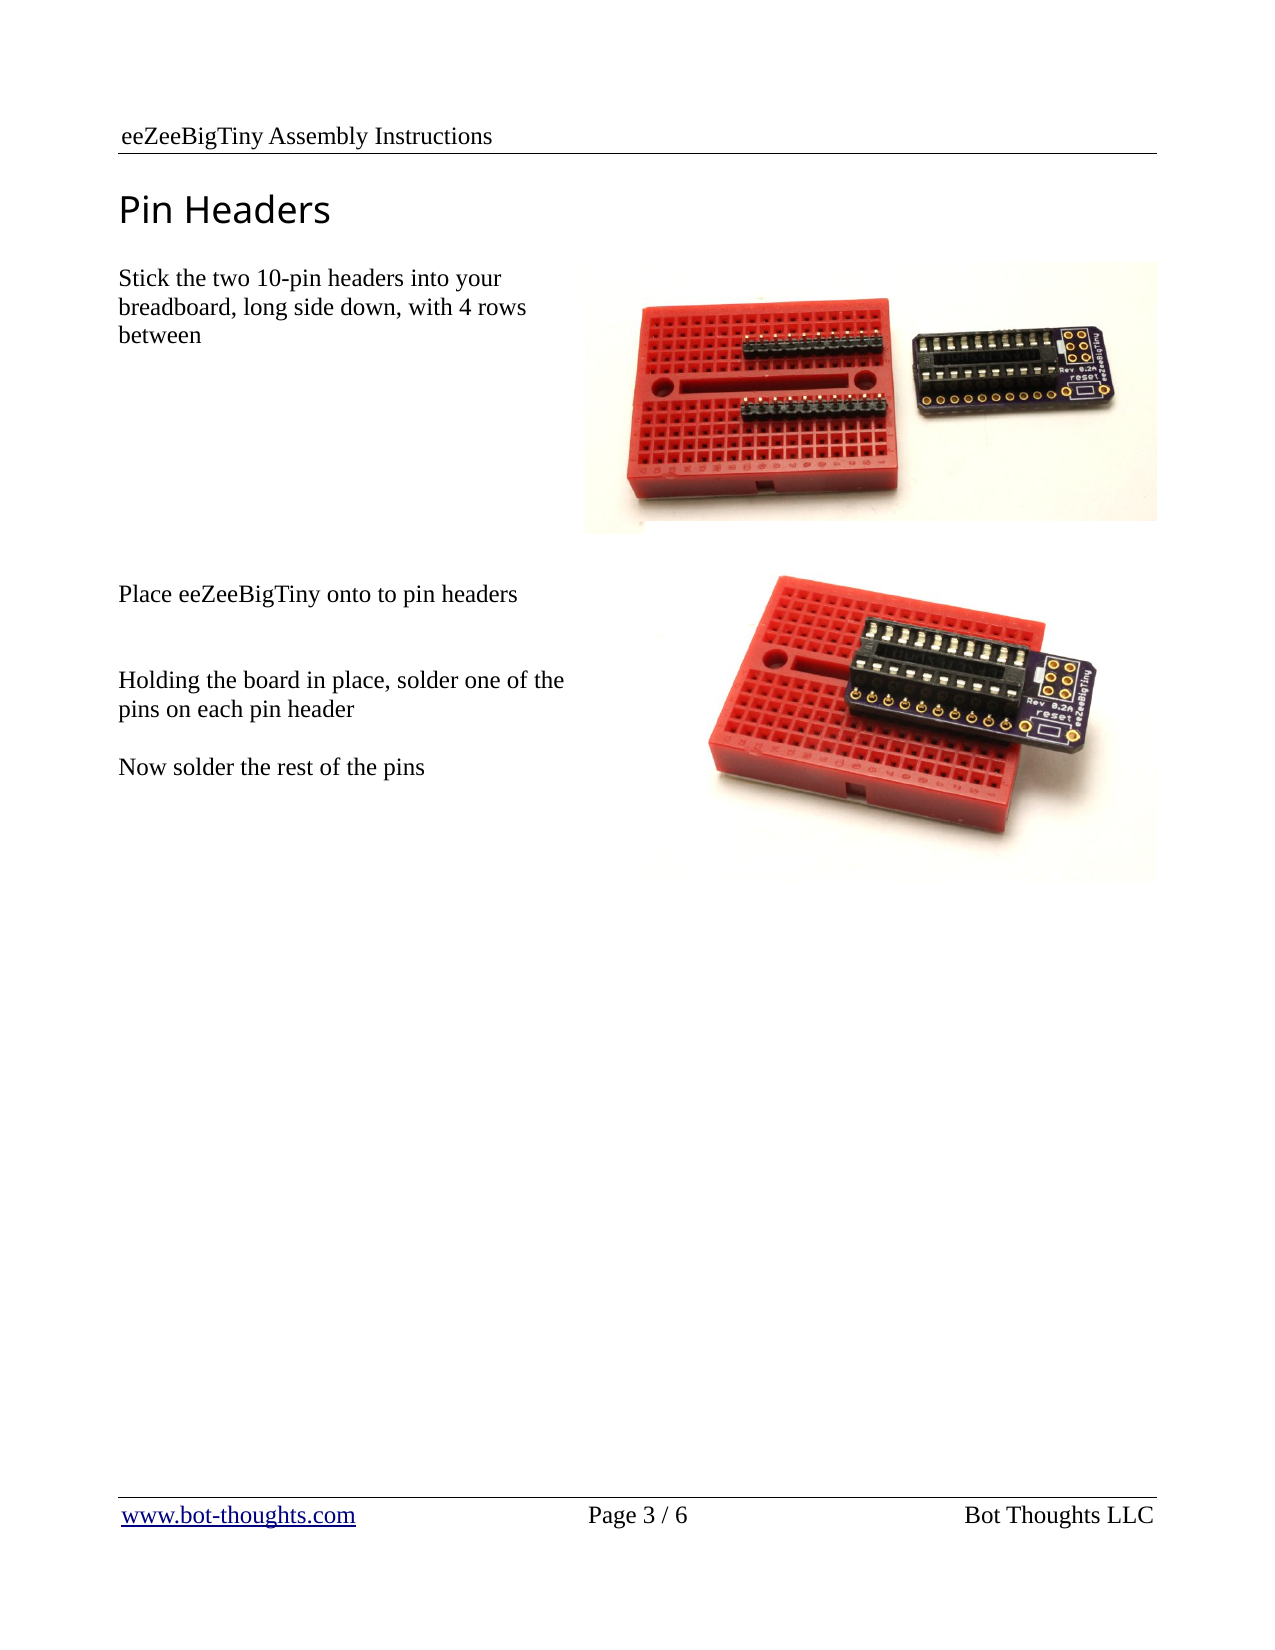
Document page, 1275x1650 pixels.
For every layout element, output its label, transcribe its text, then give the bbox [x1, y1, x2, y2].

text Now solder the rest of the pins [118, 752, 645, 780]
text Pin Headers [118, 183, 1157, 234]
text Holding the board in place, solder one of the pins on each pin header [118, 665, 645, 723]
picture [584, 262, 1157, 883]
text Stick the two 10-pin headers into your breadboard, long side down, with 4 rows between [118, 263, 584, 349]
text Place eeZeeBigTiny onto to pin headers [118, 579, 645, 608]
